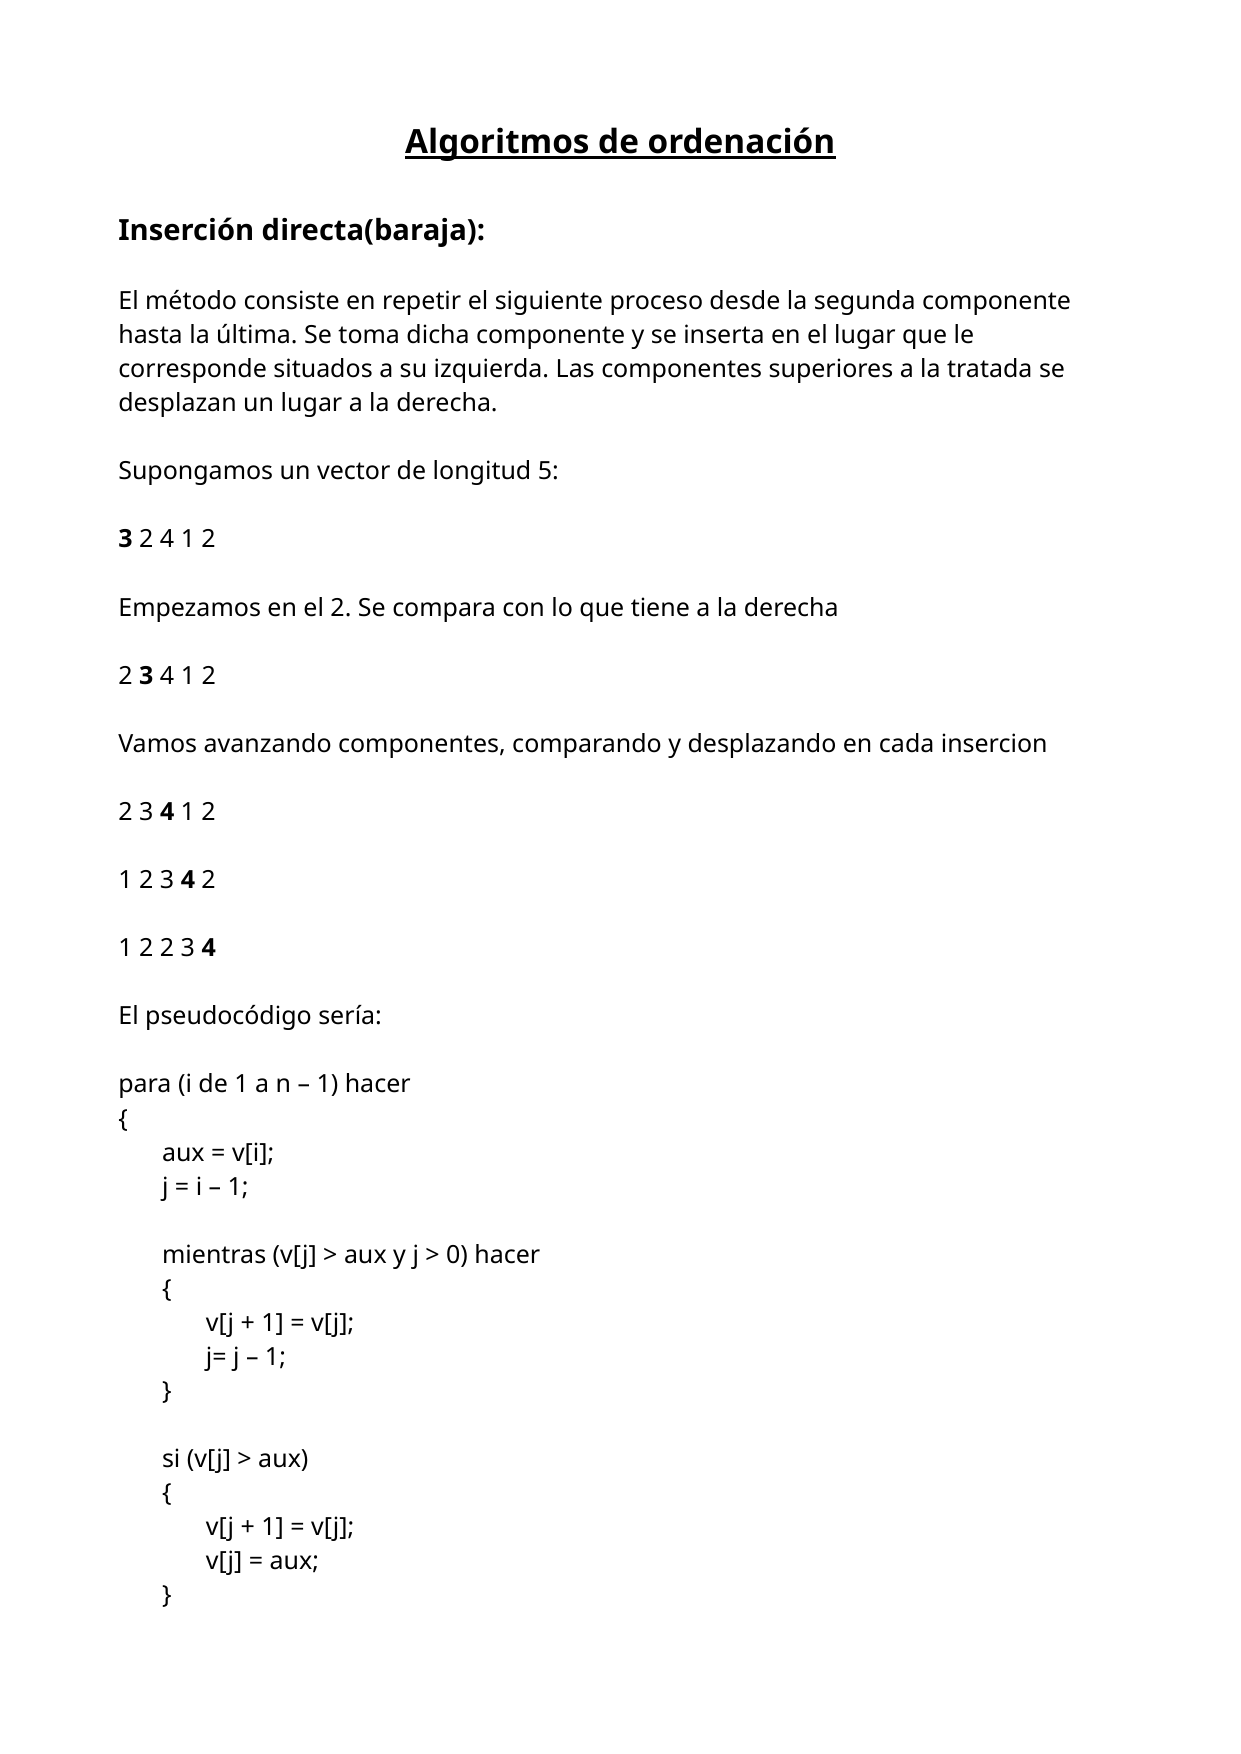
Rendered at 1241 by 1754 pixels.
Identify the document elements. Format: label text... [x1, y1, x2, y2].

text El método consiste en repetir el siguiente proceso desde la segunda componente hasta la última. Se toma dicha componente y se inserta en el lugar que le corresponde situados a su izquierda. Las componentes superiores a la tratada se desplazan un lugar a la derecha. [118, 283, 1122, 419]
text v[j + 1] = v[j]; [118, 1304, 1122, 1339]
text Empezamos en el 2. Se compara con lo que tiene a la derecha [118, 589, 1122, 623]
text v[j] = aux; [118, 1543, 1122, 1577]
text { [118, 1475, 1122, 1509]
text { [118, 1100, 1122, 1134]
text j= j – 1; [118, 1339, 1122, 1373]
text Algoritmos de ordenación [118, 118, 1122, 163]
text aux = v[i]; [118, 1134, 1122, 1168]
text { [118, 1271, 1122, 1304]
text Inserción directa(baraja): [118, 209, 1122, 249]
text Vamos avanzando componentes, comparando y desplazando en cada insercion [118, 726, 1122, 759]
text mientras (v[j] > aux y j > 0) hacer [118, 1236, 1122, 1271]
text 1 2 2 3 4 [118, 930, 1122, 964]
text 2 3 4 1 2 [118, 657, 1122, 691]
text 1 2 3 4 2 [118, 862, 1122, 896]
text El pseudocódigo sería: [118, 998, 1122, 1032]
text si (v[j] > aux) [118, 1441, 1122, 1475]
text 3 2 4 1 2 [118, 521, 1122, 555]
text para (i de 1 a n – 1) hacer [118, 1066, 1122, 1100]
text } [118, 1577, 1122, 1611]
text Supongamos un vector de longitud 5: [118, 453, 1122, 487]
text j = i – 1; [118, 1168, 1122, 1202]
text } [118, 1373, 1122, 1407]
text v[j + 1] = v[j]; [118, 1509, 1122, 1543]
text 2 3 4 1 2 [118, 794, 1122, 828]
